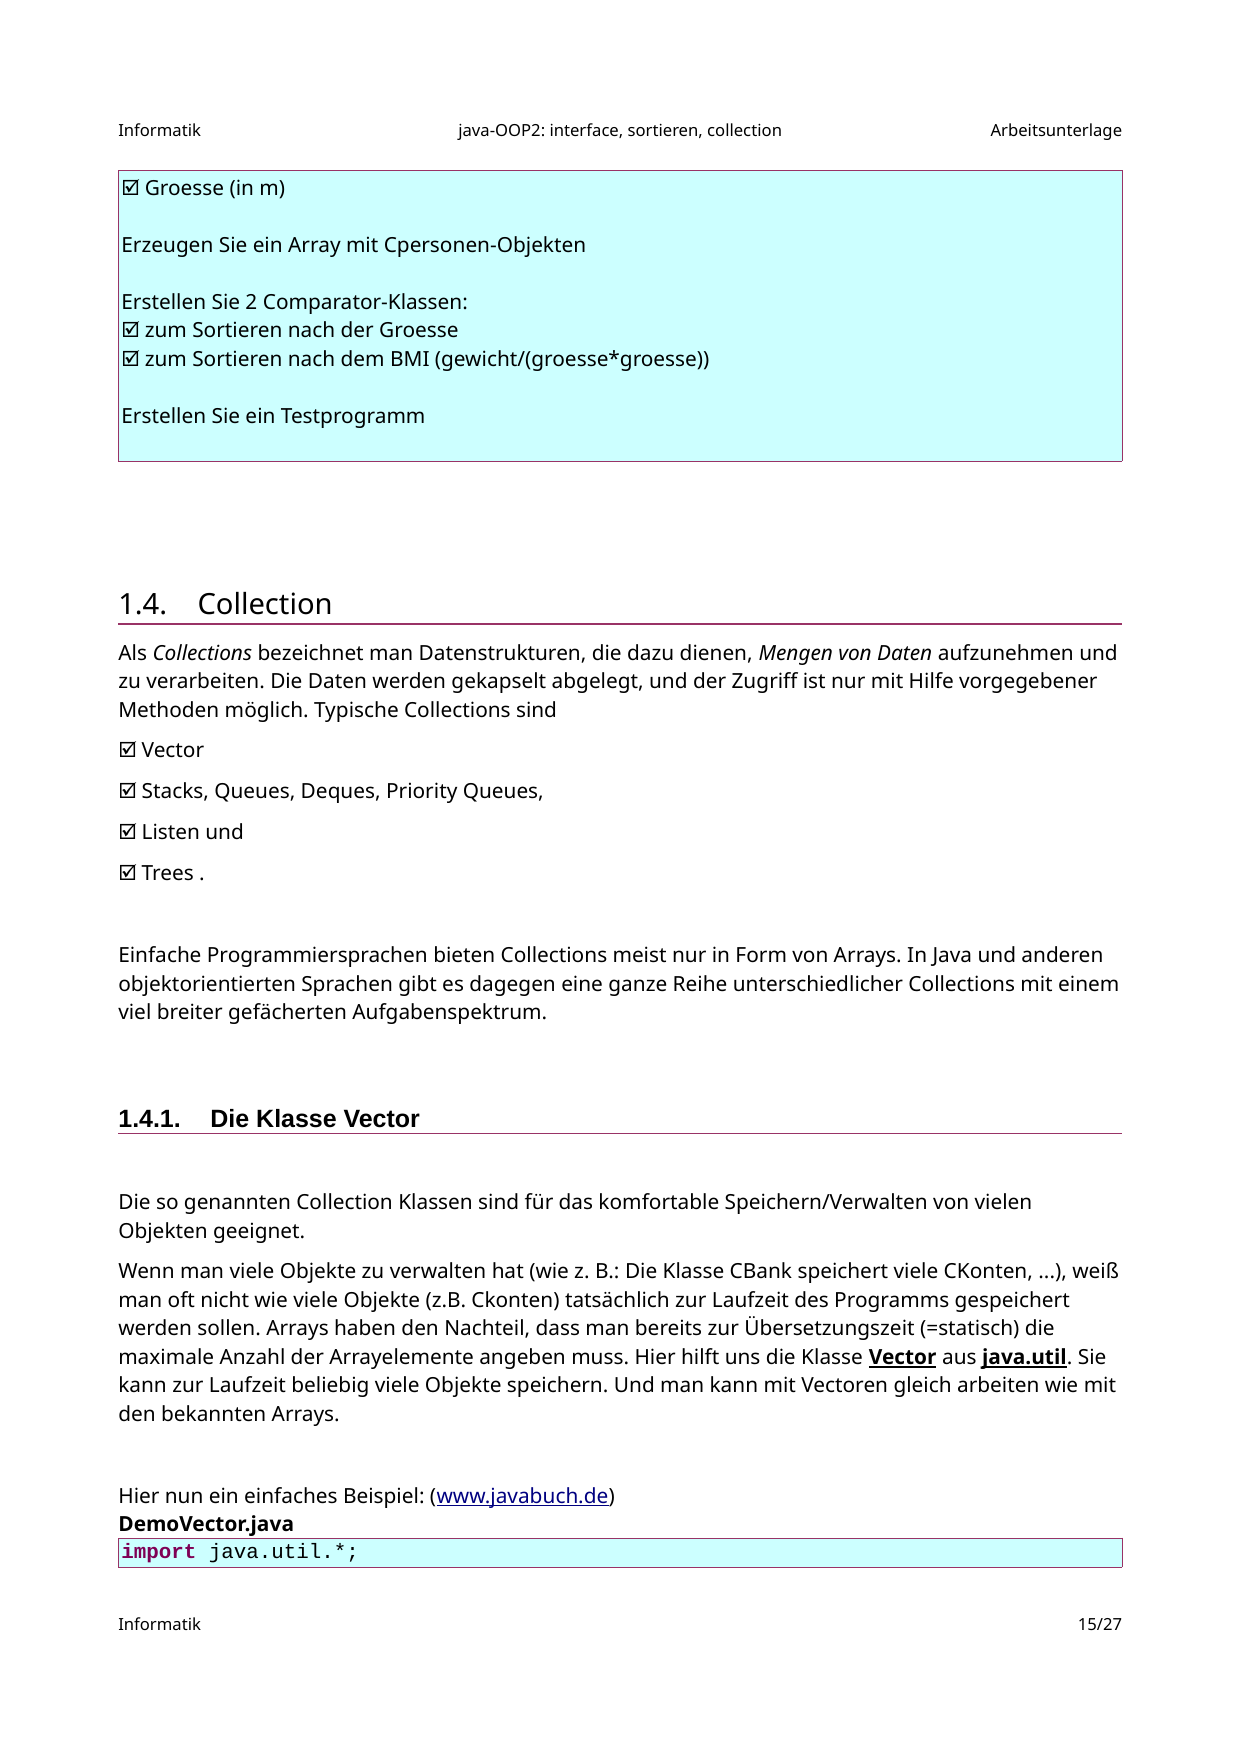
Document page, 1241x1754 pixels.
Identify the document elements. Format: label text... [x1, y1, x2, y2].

subtitle Die Klasse Vector [118, 1104, 1122, 1133]
list Stacks, Queues, Deques, Priority Queues, [118, 777, 1122, 805]
text Hier nun ein einfaches Beispiel: (www.javabuch.de) [118, 1481, 1122, 1509]
list Groesse (in m) [119, 171, 1122, 199]
list Trees . [118, 858, 1122, 887]
text Erstellen Sie ein Testprogramm [119, 398, 1122, 426]
text Die so genannten Collection Klassen sind für das komfortable Speichern/Verwalten von vielen Objekten geeignet. [118, 1187, 1122, 1244]
text Einfache Programmiersprachen bieten Collections meist nur in Form von Arrays. In Java und anderen objektorientierten Sprachen gibt es dagegen eine ganze Reihe unterschiedlicher Collections mit einem viel breiter gefächerten Aufgabenspektrum. [118, 940, 1122, 1026]
list Listen und [118, 817, 1122, 846]
text Erstellen Sie 2 Comparator-Klassen: [119, 284, 1122, 312]
text import java.util.*; [119, 1539, 1122, 1567]
list zum Sortieren nach der Groesse [119, 312, 1122, 341]
list Vector [118, 736, 1122, 764]
subtitle Collection [118, 583, 1122, 623]
text DemoVector.java [118, 1509, 1122, 1538]
text Wenn man viele Objekte zu verwalten hat (wie z. B.: Die Klasse CBank speichert viele CKonten, ...), weiß man oft nicht wie viele Objekte (z.B. Ckonten) tatsächlich zur Laufzeit des Programms gespeichert werden sollen. Arrays haben den Nachteil, dass man bereits zur Übersetzungszeit (=statisch) die maximale Anzahl der Arrayelemente angeben muss. Hier hilft uns die Klasse Vector aus java.util. Sie kann zur Laufzeit beliebig viele Objekte speichern. Und man kann mit Vectoren gleich arbeiten wie mit den bekannten Arrays. [118, 1257, 1122, 1427]
list zum Sortieren nach dem BMI (gewicht/(groesse*groesse)) [119, 341, 1122, 369]
text Erzeugen Sie ein Array mit Cpersonen-Objekten [119, 227, 1122, 256]
text Als Collections bezeichnet man Datenstrukturen, die dazu dienen, Mengen von Daten aufzunehmen und zu verarbeiten. Die Daten werden gekapselt abgelegt, und der Zugriff ist nur mit Hilfe vorgegebener Methoden möglich. Typische Collections sind [118, 638, 1122, 723]
